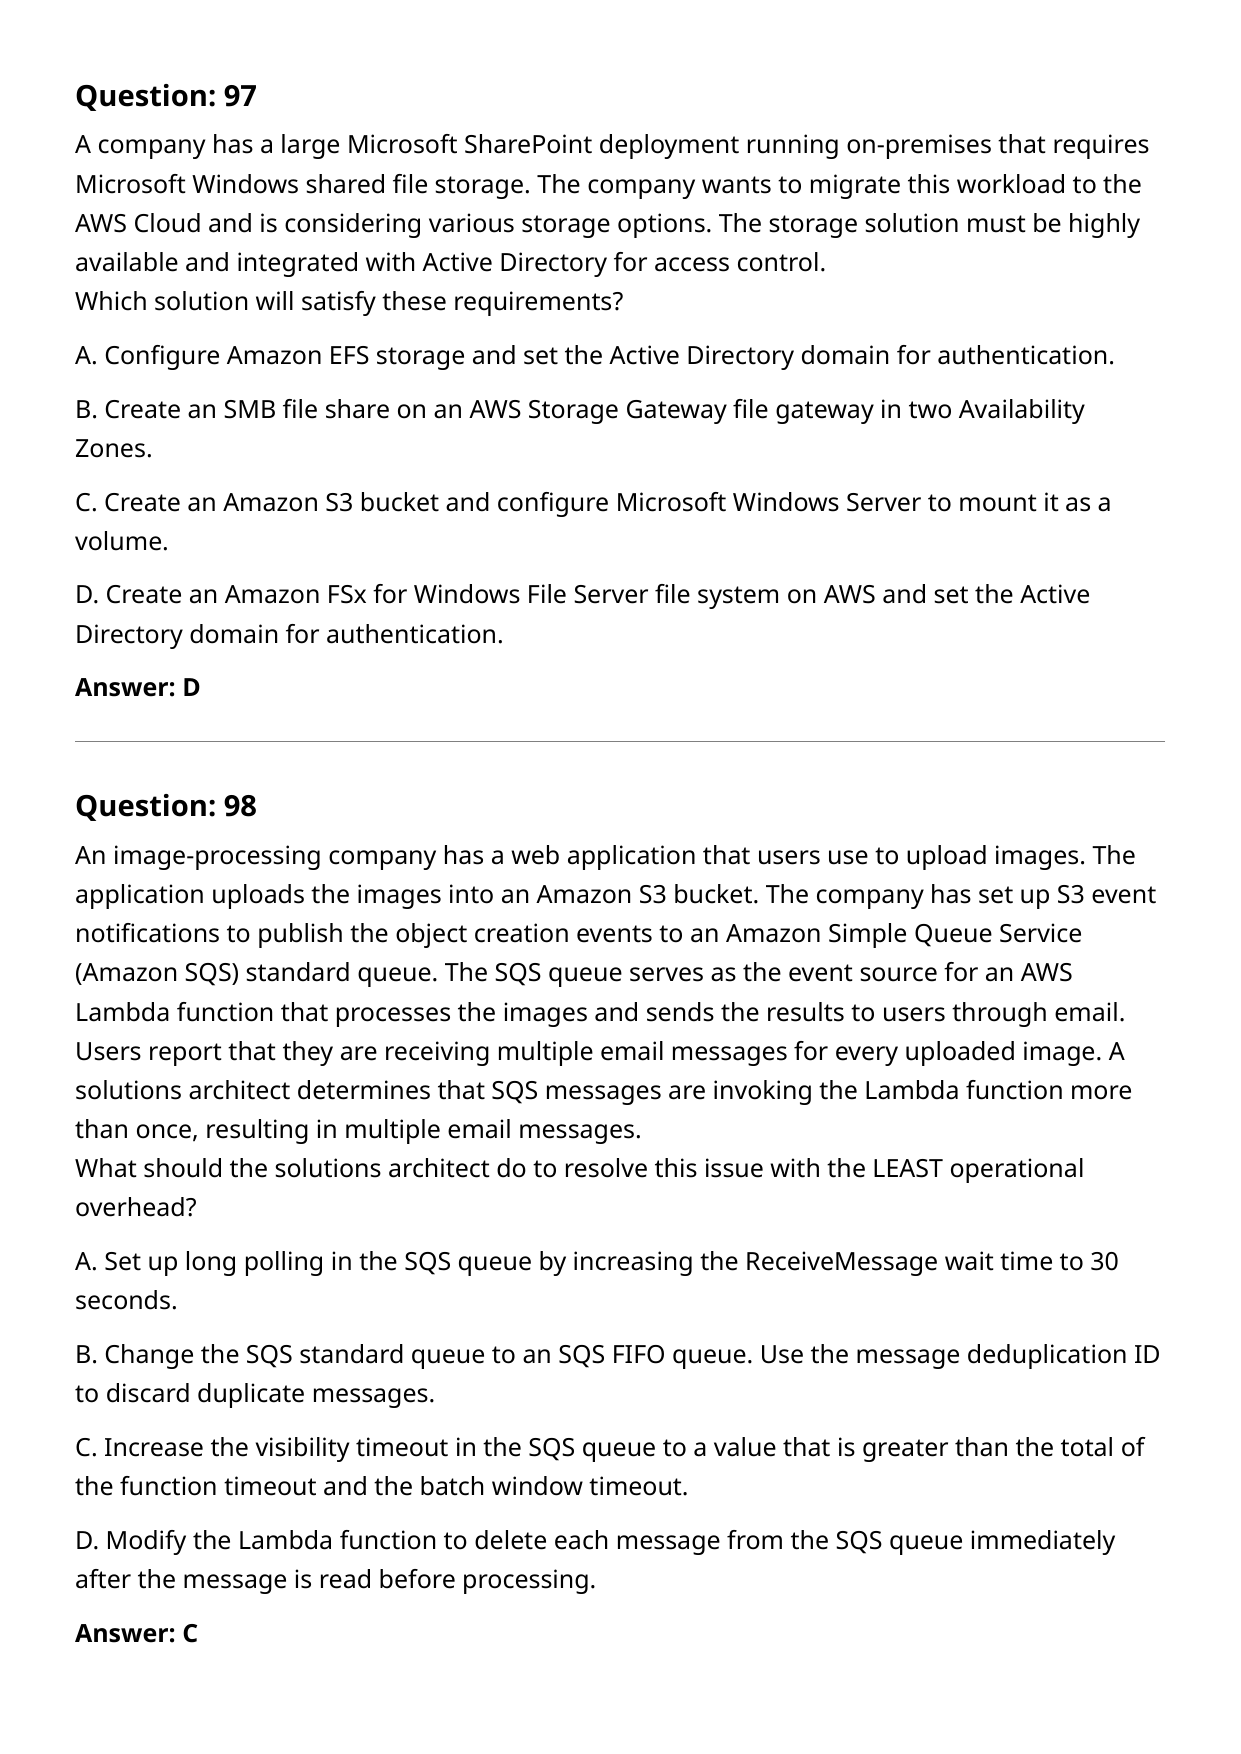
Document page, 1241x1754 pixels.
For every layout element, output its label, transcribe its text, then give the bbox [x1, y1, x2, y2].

subtitle Question: 98 [75, 785, 1165, 825]
text D. Modify the Lambda function to delete each message from the SQS queue immediately after the message is read before processing. [75, 1523, 1165, 1596]
text C. Increase the visibility timeout in the SQS queue to a value that is greater than the total of the function timeout and the batch window timeout. [75, 1430, 1165, 1503]
text B. Create an SMB file share on an AWS Storage Gateway file gateway in two Availability Zones. [75, 391, 1165, 464]
text C. Create an Amazon S3 bucket and configure Microsoft Windows Server to mount it as a volume. [75, 484, 1165, 557]
text A. Configure Amazon EFS storage and set the Active Directory domain for authentication. [75, 338, 1165, 372]
subtitle Question: 97 [75, 75, 1165, 115]
text A. Set up long polling in the SQS queue by increasing the ReceiveMessage wait time to 30 seconds. [75, 1244, 1165, 1317]
text Answer: C [75, 1616, 1165, 1649]
text A company has a large Microsoft SharePoint deployment running on-premises that requires Microsoft Windows shared file storage. The company wants to migrate this workload to the AWS Cloud and is considering various storage options. The storage solution must be highly available and integrated with Active Directory for access control. Which solution will satisfy these requirements? [75, 127, 1165, 318]
text D. Create an Amazon FSx for Windows File Server file system on AWS and set the Active Directory domain for authentication. [75, 577, 1165, 650]
text B. Change the SQS standard queue to an SQS FIFO queue. Use the message deduplication ID to discard duplicate messages. [75, 1337, 1165, 1410]
text An image-processing company has a web application that users use to upload images. The application uploads the images into an Amazon S3 bucket. The company has set up S3 event notifications to publish the object creation events to an Amazon Simple Queue Service (Amazon SQS) standard queue. The SQS queue serves as the event source for an AWS Lambda function that processes the images and sends the results to users through email. Users report that they are receiving multiple email messages for every uploaded image. A solutions architect determines that SQS messages are invoking the Lambda function more than once, resulting in multiple email messages. What should the solutions architect do to resolve this issue with the LEAST operational overhead? [75, 838, 1165, 1224]
text Answer: D [75, 670, 1165, 704]
